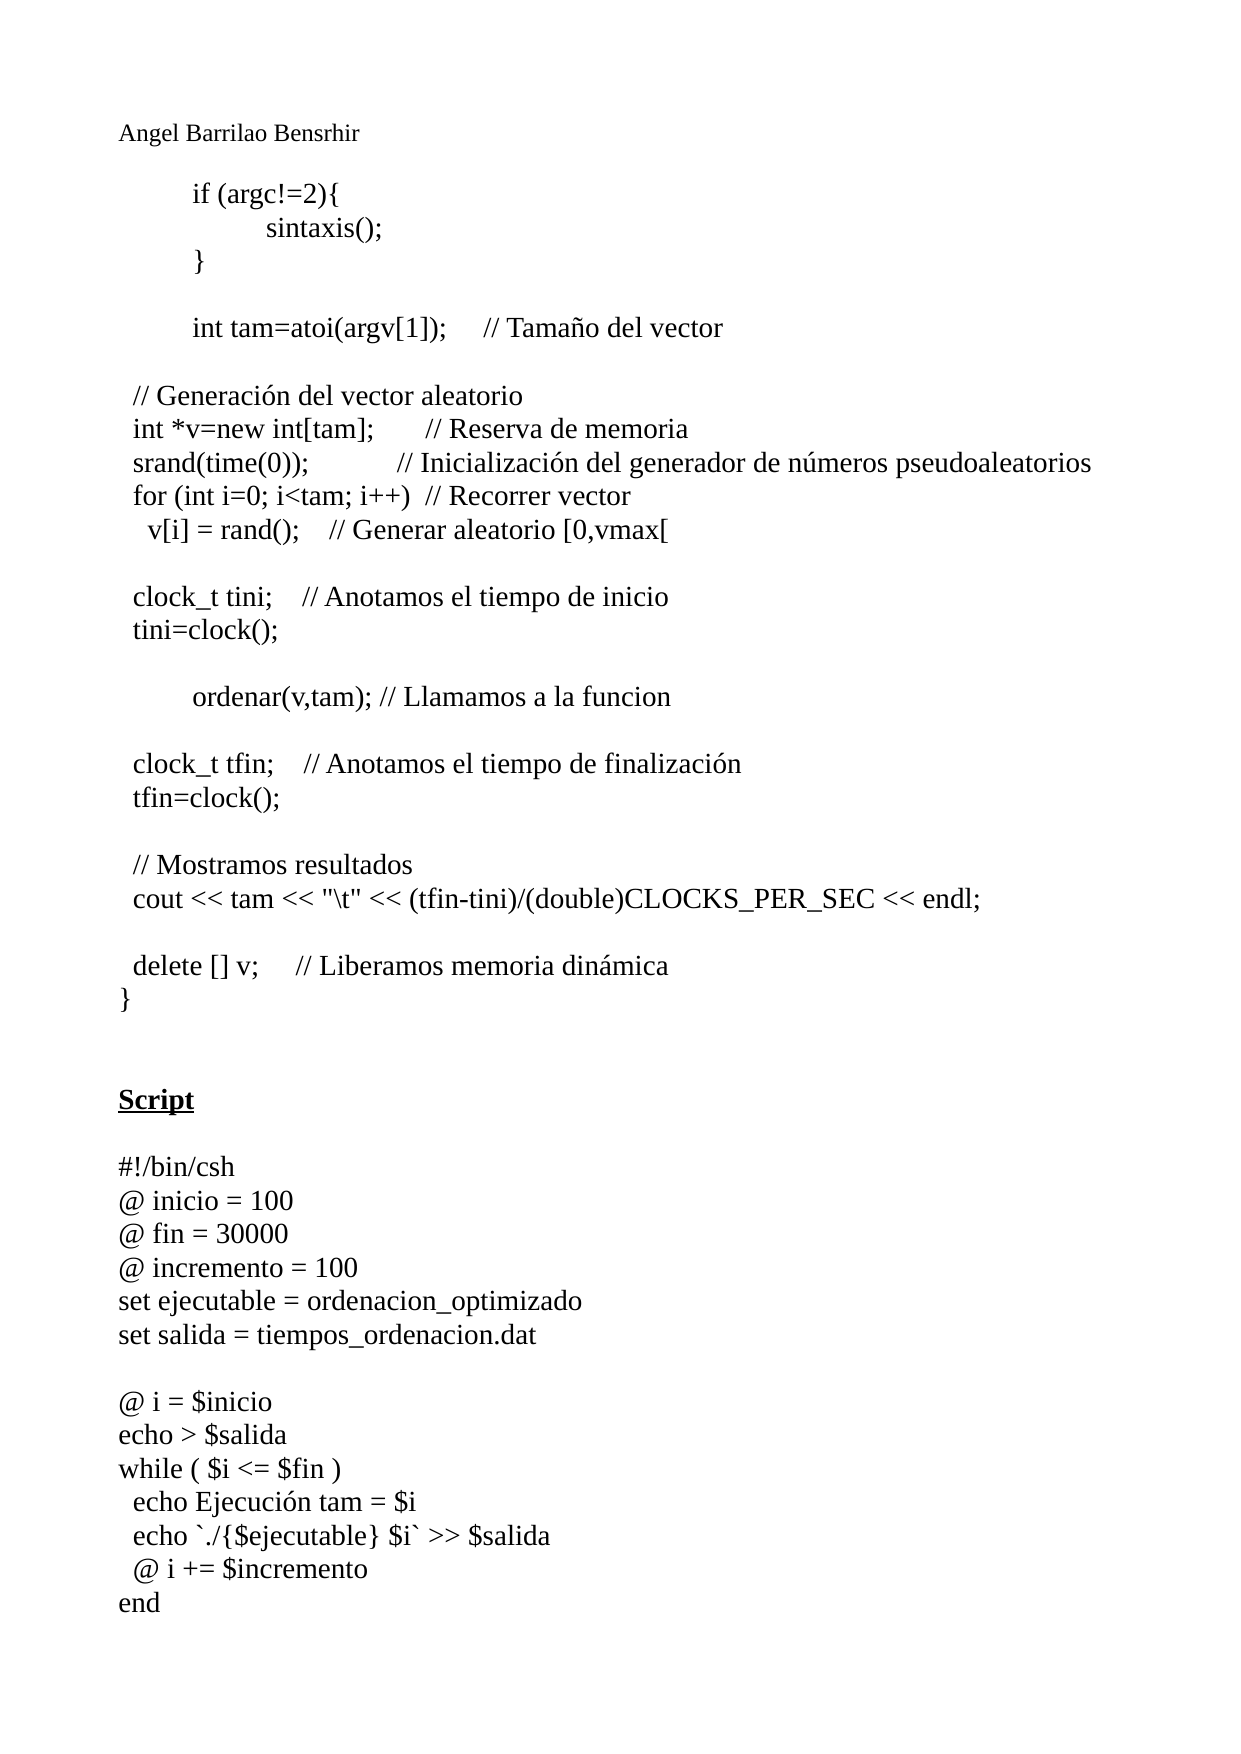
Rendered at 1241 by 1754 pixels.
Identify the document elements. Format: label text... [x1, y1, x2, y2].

text v[i] = rand(); // Generar aleatorio [0,vmax[ [118, 512, 1122, 545]
text tfin=clock(); [118, 780, 1122, 814]
text @ fin = 30000 [118, 1216, 1122, 1250]
text cout << tam << "\t" << (tfin-tini)/(double)CLOCKS_PER_SEC << endl; [118, 881, 1122, 914]
text // Mostramos resultados [118, 847, 1122, 881]
text @ inicio = 100 [118, 1183, 1122, 1216]
text @ incremento = 100 [118, 1250, 1122, 1283]
text clock_t tini; // Anotamos el tiempo de inicio [118, 579, 1122, 612]
text delete [] v; // Liberamos memoria dinámica [118, 948, 1122, 981]
text clock_t tfin; // Anotamos el tiempo de finalización [118, 747, 1122, 780]
text echo > $salida [118, 1417, 1122, 1451]
text @ i += $incremento [118, 1552, 1122, 1585]
text echo `./{$ejecutable} $i` >> $salida [118, 1518, 1122, 1552]
text // Generación del vector aleatorio [118, 378, 1122, 411]
text Script [118, 1082, 1122, 1116]
text ordenar(v,tam); // Llamamos a la funcion [118, 679, 1122, 713]
text sintaxis(); [118, 210, 1122, 243]
text end [118, 1585, 1122, 1619]
text } [118, 243, 1122, 277]
text srand(time(0)); // Inicialización del generador de números pseudoaleatorios [118, 445, 1122, 478]
text int *v=new int[tam]; // Reserva de memoria [118, 411, 1122, 445]
text echo Ejecución tam = $i [118, 1484, 1122, 1518]
text if (argc!=2){ [118, 176, 1122, 210]
text while ( $i <= $fin ) [118, 1451, 1122, 1484]
text @ i = $inicio [118, 1384, 1122, 1417]
text int tam=atoi(argv[1]); // Tamaño del vector [118, 311, 1122, 344]
text } [118, 981, 1122, 1015]
text for (int i=0; i<tam; i++) // Recorrer vector [118, 478, 1122, 512]
text #!/bin/csh [118, 1149, 1122, 1183]
text tini=clock(); [118, 612, 1122, 646]
text set ejecutable = ordenacion_optimizado [118, 1283, 1122, 1317]
text set salida = tiempos_ordenacion.dat [118, 1317, 1122, 1350]
